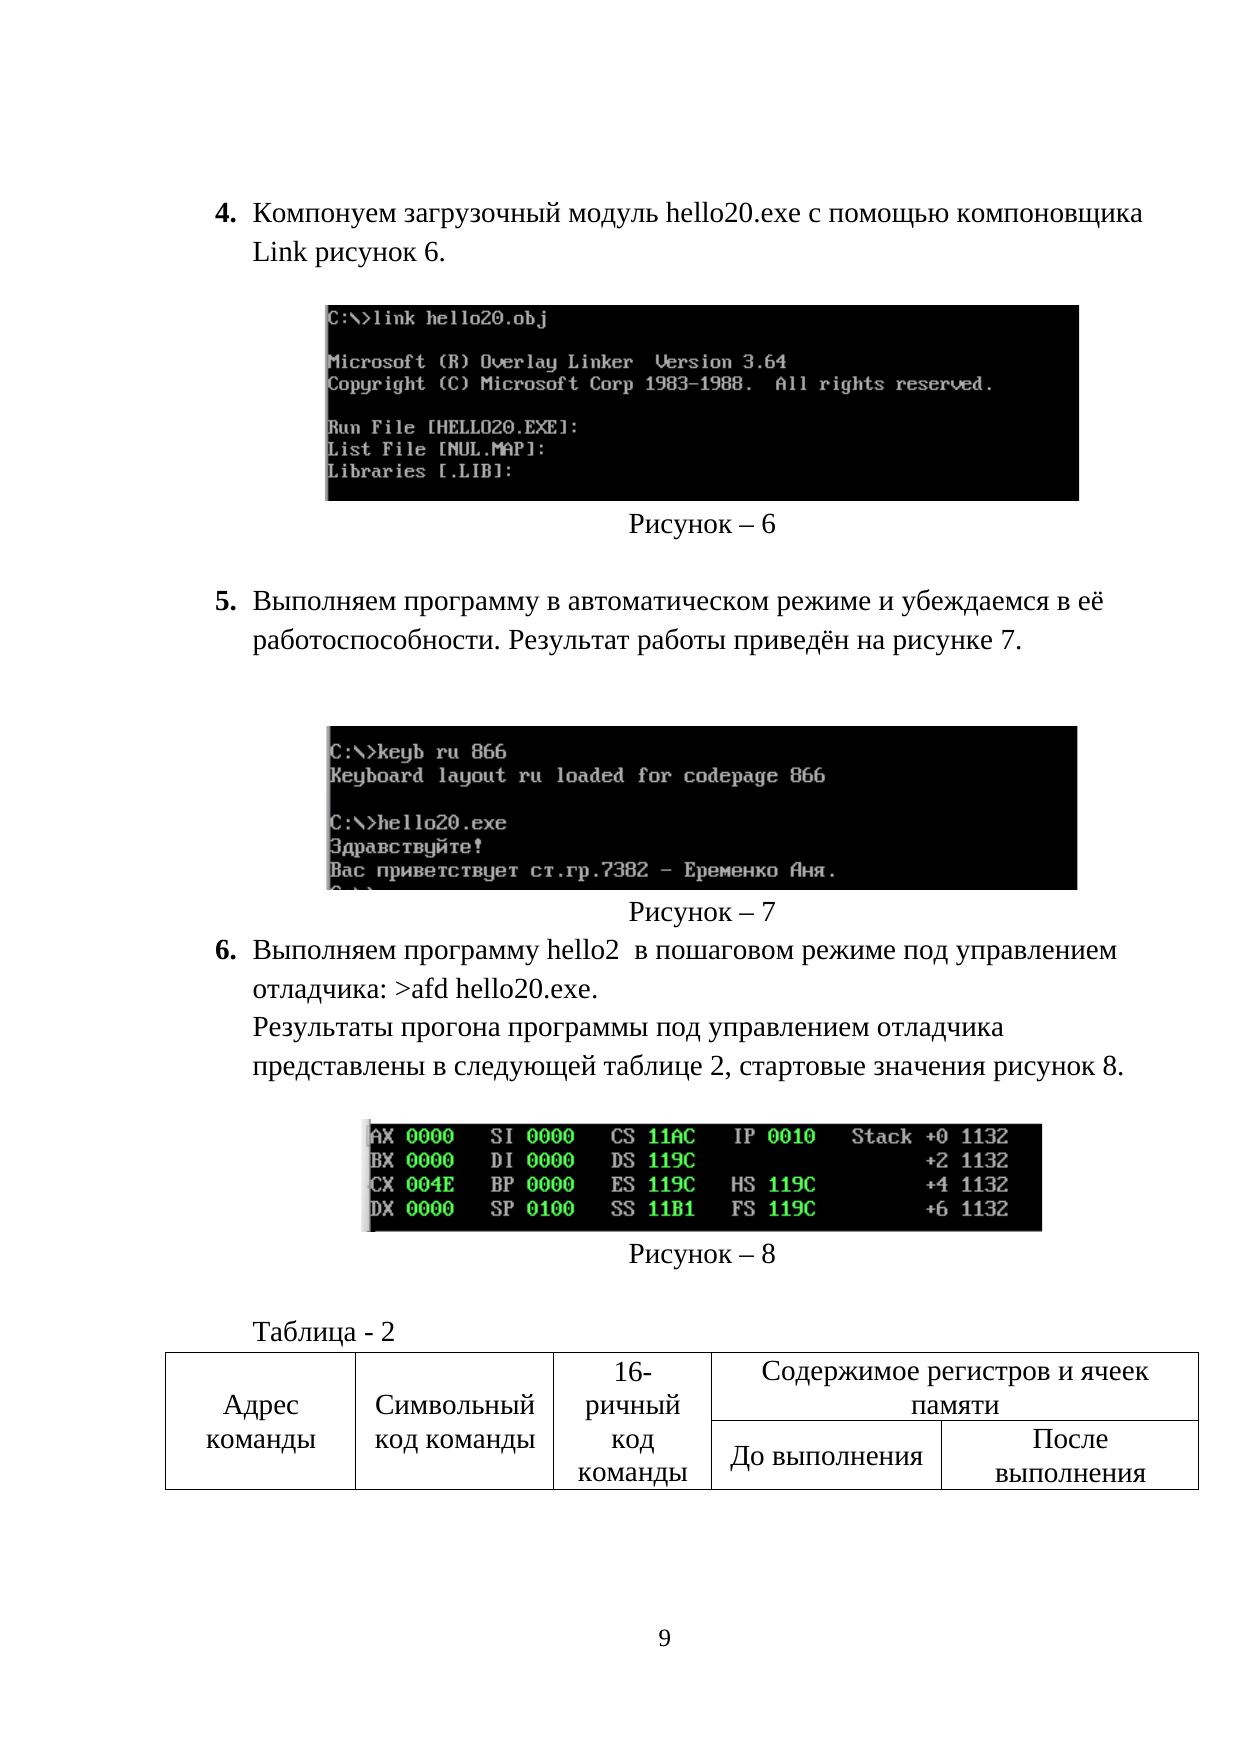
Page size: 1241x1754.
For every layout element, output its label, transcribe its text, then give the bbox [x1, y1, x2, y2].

list Рисунок – 6 [252, 506, 1152, 540]
table_cell До выполнения [712, 1421, 941, 1488]
table_header Адрес команды [166, 1353, 355, 1488]
picture [326, 732, 454, 890]
picture [361, 1119, 413, 1159]
list Компонуем загрузочный модуль hello20.exe с помощью компоновщика Link рисунок 6. [215, 195, 1152, 267]
list Выполняем программу в автоматическом режиме и убеждаемся в её работоспособности. Результат работы приведён на рисунке 7. [215, 583, 1152, 656]
list Рисунок – 7 [252, 894, 1152, 927]
table_cell После выполнения [942, 1421, 1198, 1488]
list Таблица - 2 [252, 1314, 1152, 1347]
list Выполняем программу hello2 в пошаговом режиме под управлением отладчика: >afd hello20.exe. Результаты прогона программы под управлением отладчика представлены в следующей таблице 2, стартовые значения рисунок 8. [215, 932, 1152, 1082]
picture [324, 328, 526, 501]
table_header Символьный код команды [356, 1353, 553, 1488]
table_header Содержимое регистров и ячеек памяти [712, 1353, 1198, 1420]
list Рисунок – 8 [252, 1237, 1152, 1270]
table_header 16-ричный код команды [554, 1353, 711, 1488]
